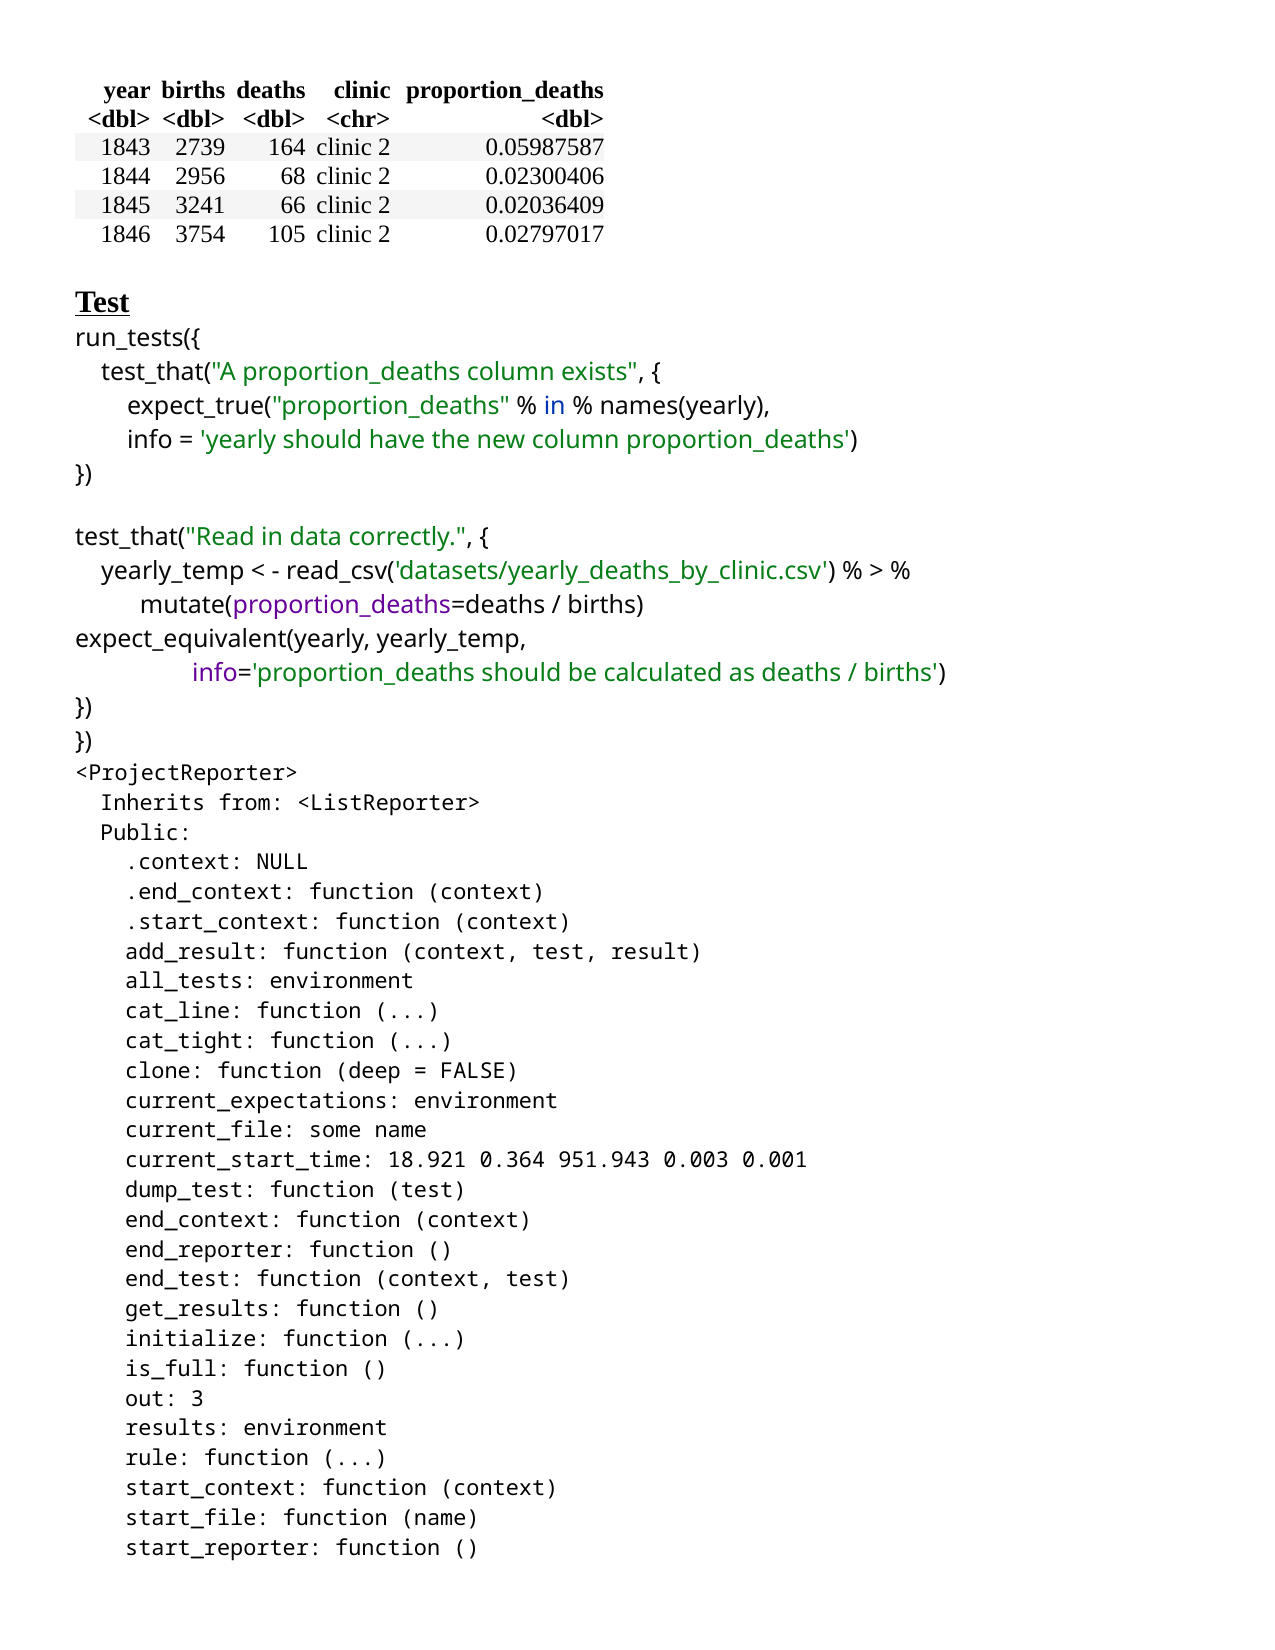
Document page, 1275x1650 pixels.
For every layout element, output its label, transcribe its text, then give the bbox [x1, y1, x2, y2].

table_cell <dbl> [75, 104, 150, 132]
table_header clinic [305, 75, 390, 104]
text end_test: function (context, test) [75, 1263, 1200, 1293]
text <ProjectReporter> [75, 757, 1200, 787]
table_cell 1843 [75, 133, 150, 161]
text Inherits from: <ListReporter> [75, 787, 1200, 816]
text cat_tight: function (...) [75, 1025, 1200, 1055]
table_header deaths [225, 75, 305, 104]
text run_tests({ test_that("A proportion_deaths column exists", { expect_true("proportion_deaths" % in % names(yearly), info = 'yearly should have the new column proportion_deaths') }) test_that("Read in data correctly.", { yearly_temp < - read_csv('datasets/yearly_deaths_by_clinic.csv') % > % mutate(proportion_deaths=deaths / births) expect_equivalent(yearly, yearly_temp, info='proportion_deaths should be calculated as deaths / births') }) }) [75, 319, 1200, 757]
text dump_test: function (test) [75, 1174, 1200, 1204]
text all_tests: environment [75, 965, 1200, 995]
table_cell 3754 [150, 219, 225, 247]
text .start_context: function (context) [75, 906, 1200, 936]
text .end_context: function (context) [75, 876, 1200, 906]
table_cell 0.02036409 [390, 190, 604, 219]
text start_reporter: function () [75, 1531, 1200, 1561]
table_cell clinic 2 [305, 190, 390, 219]
table_cell 2956 [150, 161, 225, 190]
text is_full: function () [75, 1353, 1200, 1382]
table_cell 1845 [75, 190, 150, 219]
table_cell 0.02300406 [390, 161, 604, 190]
text out: 3 [75, 1382, 1200, 1412]
text end_context: function (context) [75, 1204, 1200, 1233]
text initialize: function (...) [75, 1323, 1200, 1353]
table_cell 0.02797017 [390, 219, 604, 247]
text current_expectations: environment [75, 1084, 1200, 1114]
table_cell 0.05987587 [390, 133, 604, 161]
table_cell 164 [225, 133, 305, 161]
text current_start_time: 18.921 0.364 951.943 0.003 0.001 [75, 1144, 1200, 1174]
table_cell 66 [225, 190, 305, 219]
table_cell <chr> [305, 104, 390, 132]
text get_results: function () [75, 1293, 1200, 1323]
text .context: NULL [75, 846, 1200, 876]
table_header births [150, 75, 225, 104]
table_cell 105 [225, 219, 305, 247]
text start_file: function (name) [75, 1502, 1200, 1531]
text clone: function (deep = FALSE) [75, 1055, 1200, 1084]
text current_file: some name [75, 1114, 1200, 1144]
text start_context: function (context) [75, 1472, 1200, 1502]
table_header year [75, 75, 150, 104]
text Test [75, 283, 1200, 319]
text Public: [75, 816, 1200, 846]
table_cell <dbl> [150, 104, 225, 132]
table_header proportion_deaths [390, 75, 604, 104]
text rule: function (...) [75, 1442, 1200, 1472]
table_cell clinic 2 [305, 161, 390, 190]
table_cell 2739 [150, 133, 225, 161]
text results: environment [75, 1412, 1200, 1442]
table_cell 1844 [75, 161, 150, 190]
table_cell clinic 2 [305, 219, 390, 247]
text end_reporter: function () [75, 1233, 1200, 1263]
table_cell clinic 2 [305, 133, 390, 161]
table_cell <dbl> [390, 104, 604, 132]
table_cell 1846 [75, 219, 150, 247]
table_cell 68 [225, 161, 305, 190]
table_cell <dbl> [225, 104, 305, 132]
table_cell 3241 [150, 190, 225, 219]
text cat_line: function (...) [75, 995, 1200, 1025]
text add_result: function (context, test, result) [75, 936, 1200, 965]
